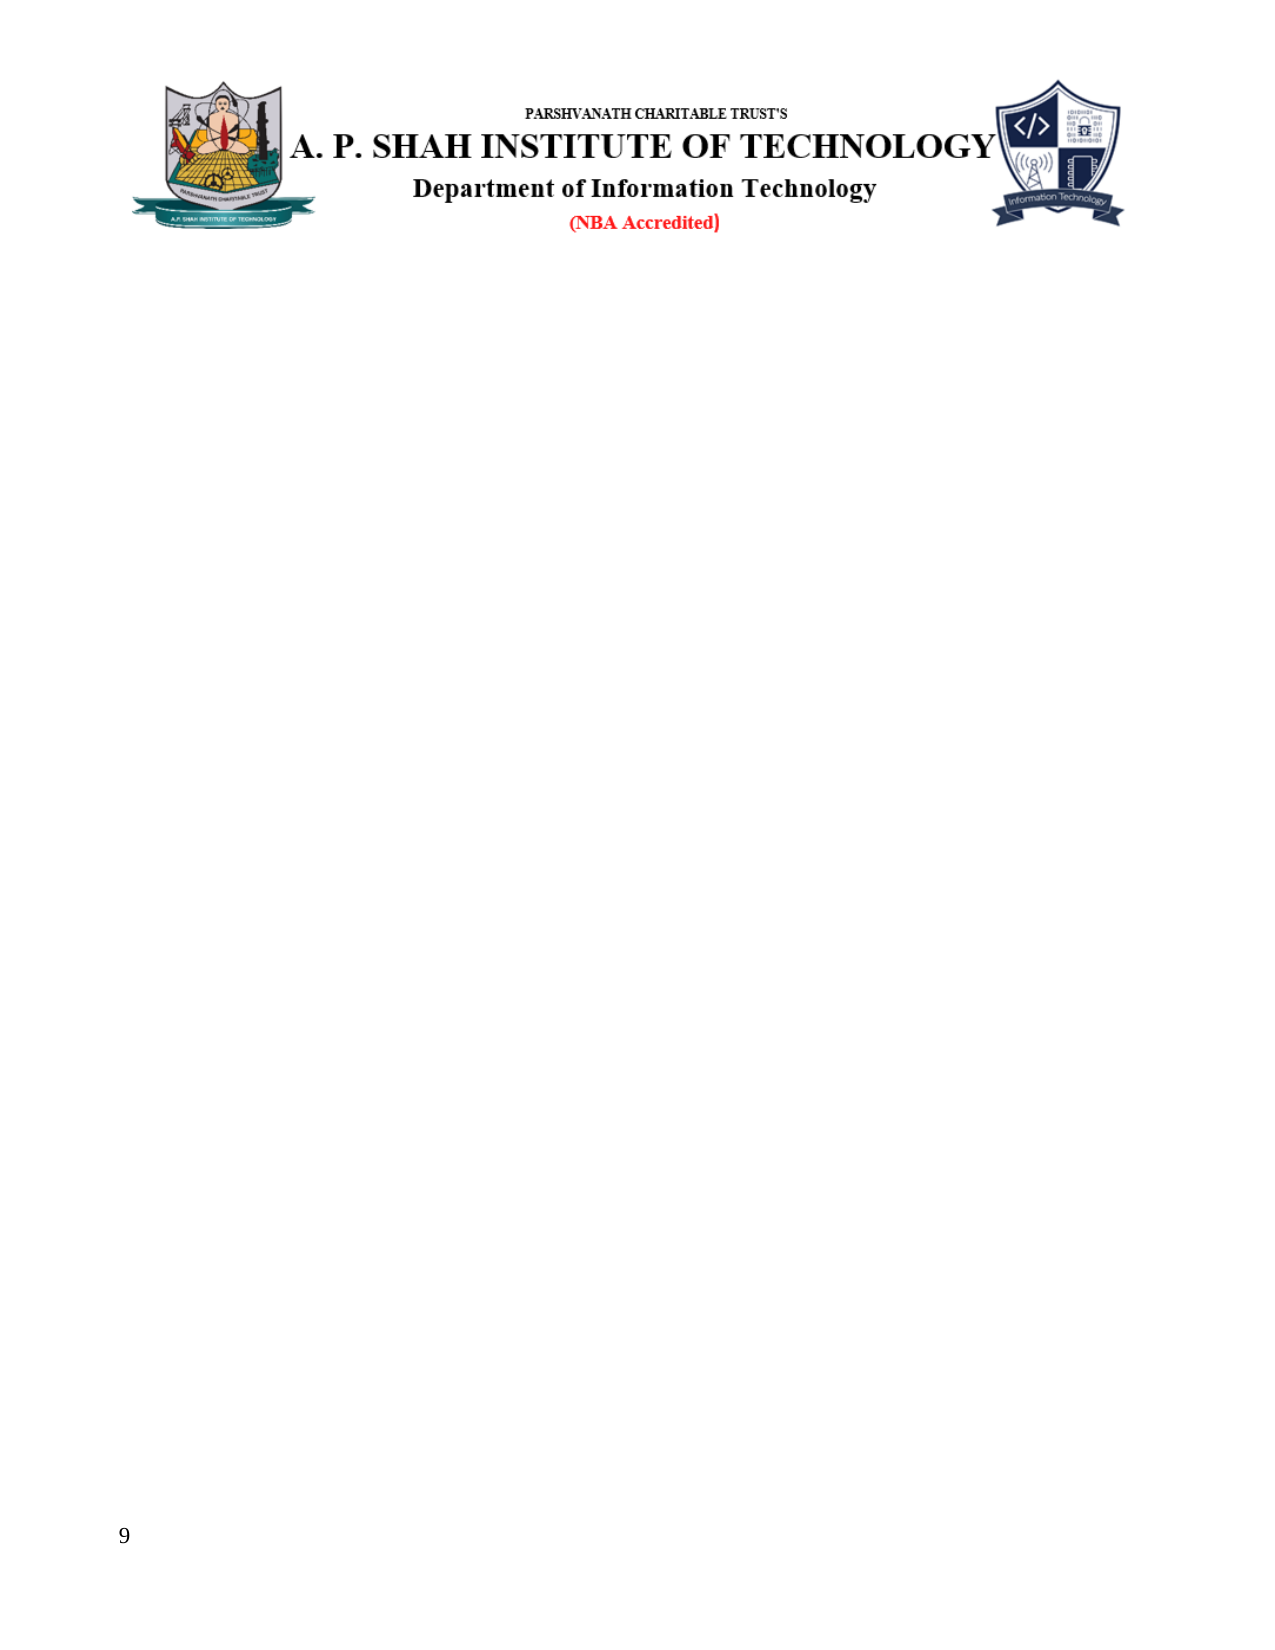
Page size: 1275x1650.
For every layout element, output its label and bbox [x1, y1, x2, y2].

picture [118, 75, 1161, 242]
